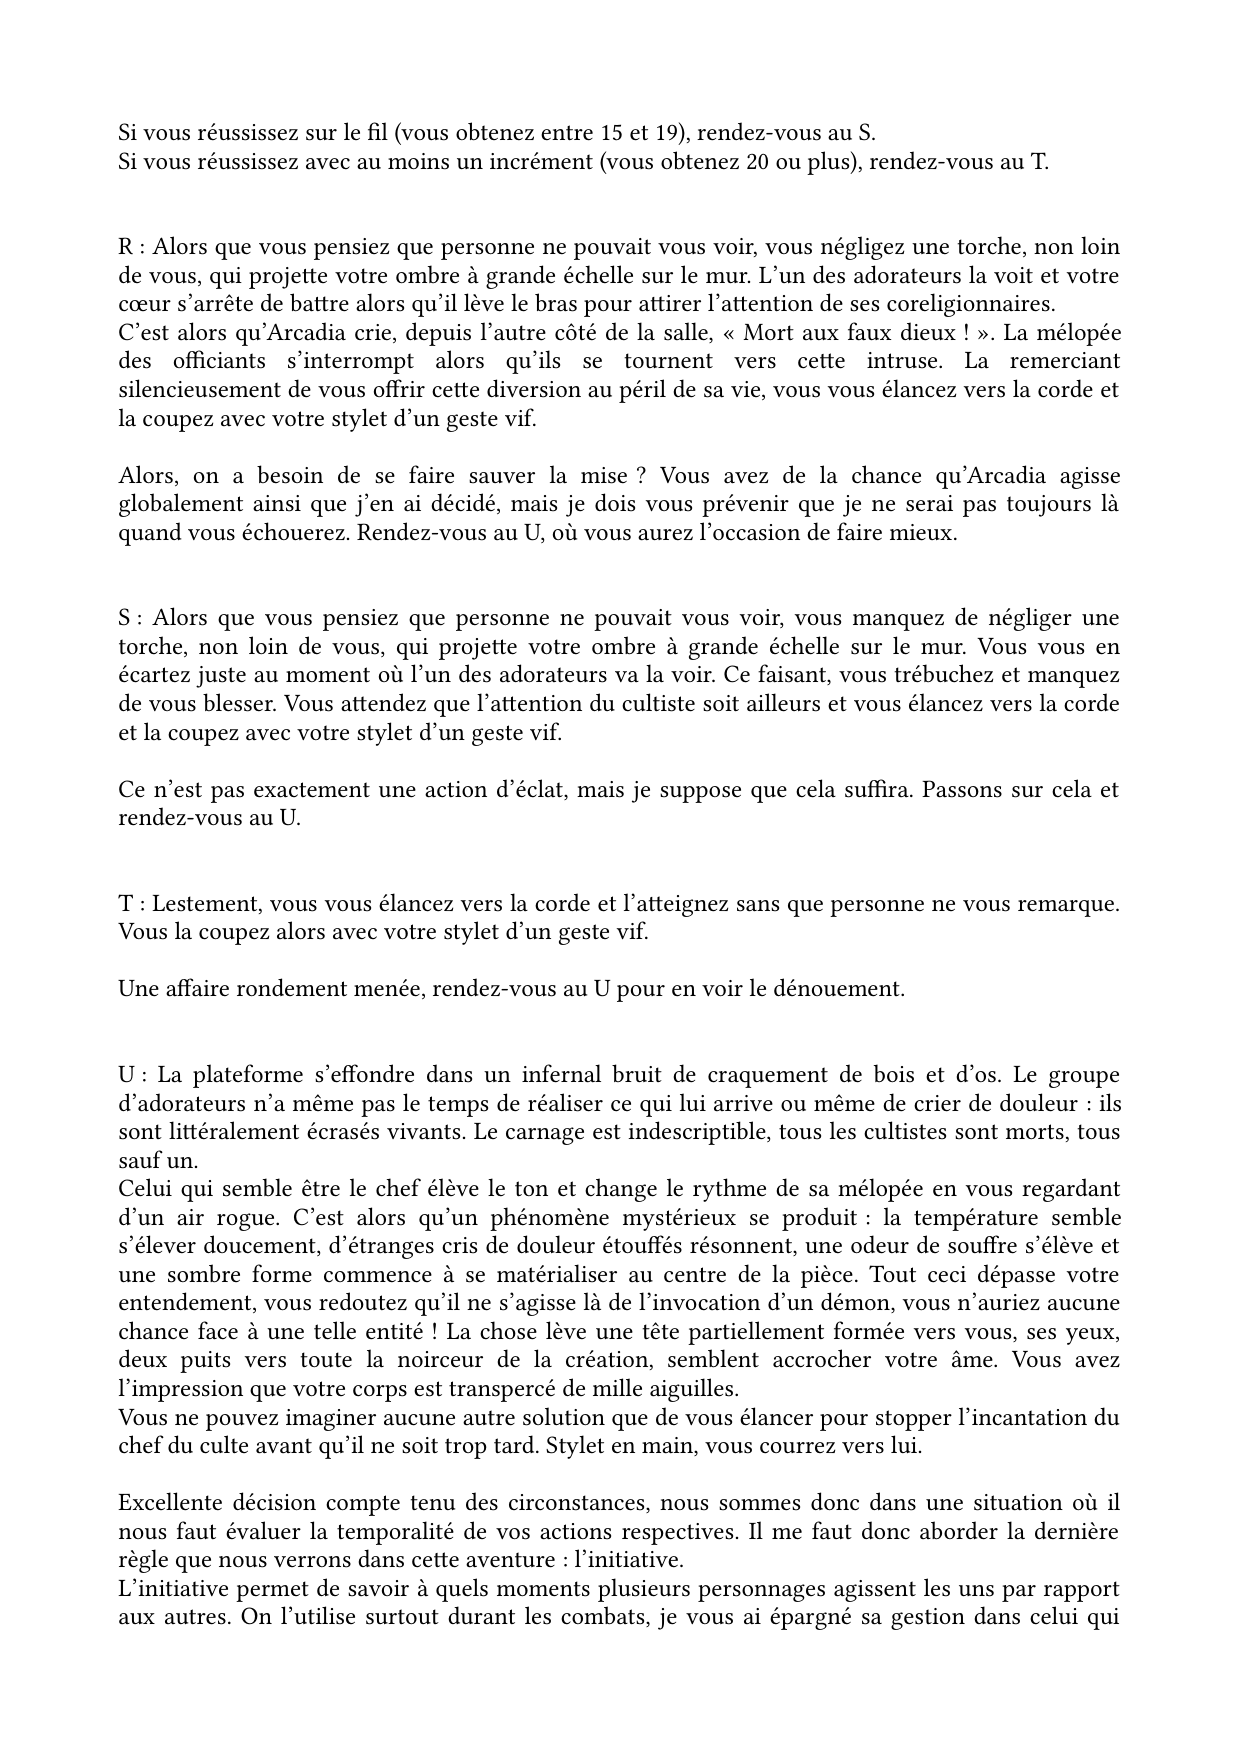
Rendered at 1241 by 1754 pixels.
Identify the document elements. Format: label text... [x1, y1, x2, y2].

text Excellente décision compte tenu des circonstances, nous sommes donc dans une situation où il nous faut évaluer la temporalité de vos actions respectives. Il me faut donc aborder la dernière règle que nous verrons dans cette aventure : l’initiative. [118, 1488, 1122, 1574]
text S : Alors que vous pensiez que personne ne pouvait vous voir, vous manquez de négliger une torche, non loin de vous, qui projette votre ombre à grande échelle sur le mur. Vous vous en écartez juste au moment où l’un des adorateurs va la voir. Ce faisant, vous trébuchez et manquez de vous blesser. Vous attendez que l’attention du cultiste soit ailleurs et vous élancez vers la corde et la coupez avec votre stylet d’un geste vif. [118, 603, 1122, 746]
text Ce n’est pas exactement une action d’éclat, mais je suppose que cela suffira. Passons sur cela et rendez-vous au U. [118, 774, 1122, 832]
text R : Alors que vous pensiez que personne ne pouvait vous voir, vous négligez une torche, non loin de vous, qui projette votre ombre à grande échelle sur le mur. L’un des adorateurs la voit et votre cœur s’arrête de battre alors qu’il lève le bras pour attirer l’attention de ses coreligionnaires. [118, 232, 1122, 318]
text T : Lestement, vous vous élancez vers la corde et l’atteignez sans que personne ne vous remarque. Vous la coupez alors avec votre stylet d’un geste vif. [118, 889, 1122, 946]
text L’initiative permet de savoir à quels moments plusieurs personnages agissent les uns par rapport aux autres. On l’utilise surtout durant les combats, je vous ai épargné sa gestion dans celui qui [118, 1574, 1122, 1631]
text Alors, on a besoin de se faire sauver la mise ? Vous avez de la chance qu’Arcadia agisse globalement ainsi que j’en ai décidé, mais je dois vous prévenir que je ne serai pas toujours là quand vous échouerez. Rendez-vous au U, où vous aurez l’occasion de faire mieux. [118, 461, 1122, 546]
text C’est alors qu’Arcadia crie, depuis l’autre côté de la salle, « Mort aux faux dieux ! ». La mélopée des officiants s’interrompt alors qu’ils se tournent vers cette intruse. La remerciant silencieusement de vous offrir cette diversion au péril de sa vie, vous vous élancez vers la corde et la coupez avec votre stylet d’un geste vif. [118, 318, 1122, 432]
text U : La plateforme s’effondre dans un infernal bruit de craquement de bois et d’os. Le groupe d’adorateurs n’a même pas le temps de réaliser ce qui lui arrive ou même de crier de douleur : ils sont littéralement écrasés vivants. Le carnage est indescriptible, tous les cultistes sont morts, tous sauf un. [118, 1060, 1122, 1174]
text Si vous réussissez sur le fil (vous obtenez entre 15 et 19), rendez-vous au S. [118, 118, 1122, 147]
text Vous ne pouvez imaginer aucune autre solution que de vous élancer pour stopper l’incantation du chef du culte avant qu’il ne soit trop tard. Stylet en main, vous courrez vers lui. [118, 1402, 1122, 1459]
text Une affaire rondement menée, rendez-vous au U pour en voir le dénouement. [118, 974, 1122, 1003]
text Celui qui semble être le chef élève le ton et change le rythme de sa mélopée en vous regardant d’un air rogue. C’est alors qu’un phénomène mystérieux se produit : la température semble s’élever doucement, d’étranges cris de douleur étouffés résonnent, une odeur de souffre s’élève et une sombre forme commence à se matérialiser au centre de la pièce. Tout ceci dépasse votre entendement, vous redoutez qu’il ne s’agisse là de l’invocation d’un démon, vous n’auriez aucune chance face à une telle entité ! La chose lève une tête partiellement formée vers vous, ses yeux, deux puits vers toute la noirceur de la création, semblent accrocher votre âme. Vous avez l’impression que votre corps est transpercé de mille aiguilles. [118, 1174, 1122, 1402]
text Si vous réussissez avec au moins un incrément (vous obtenez 20 ou plus), rendez-vous au T. [118, 147, 1122, 175]
